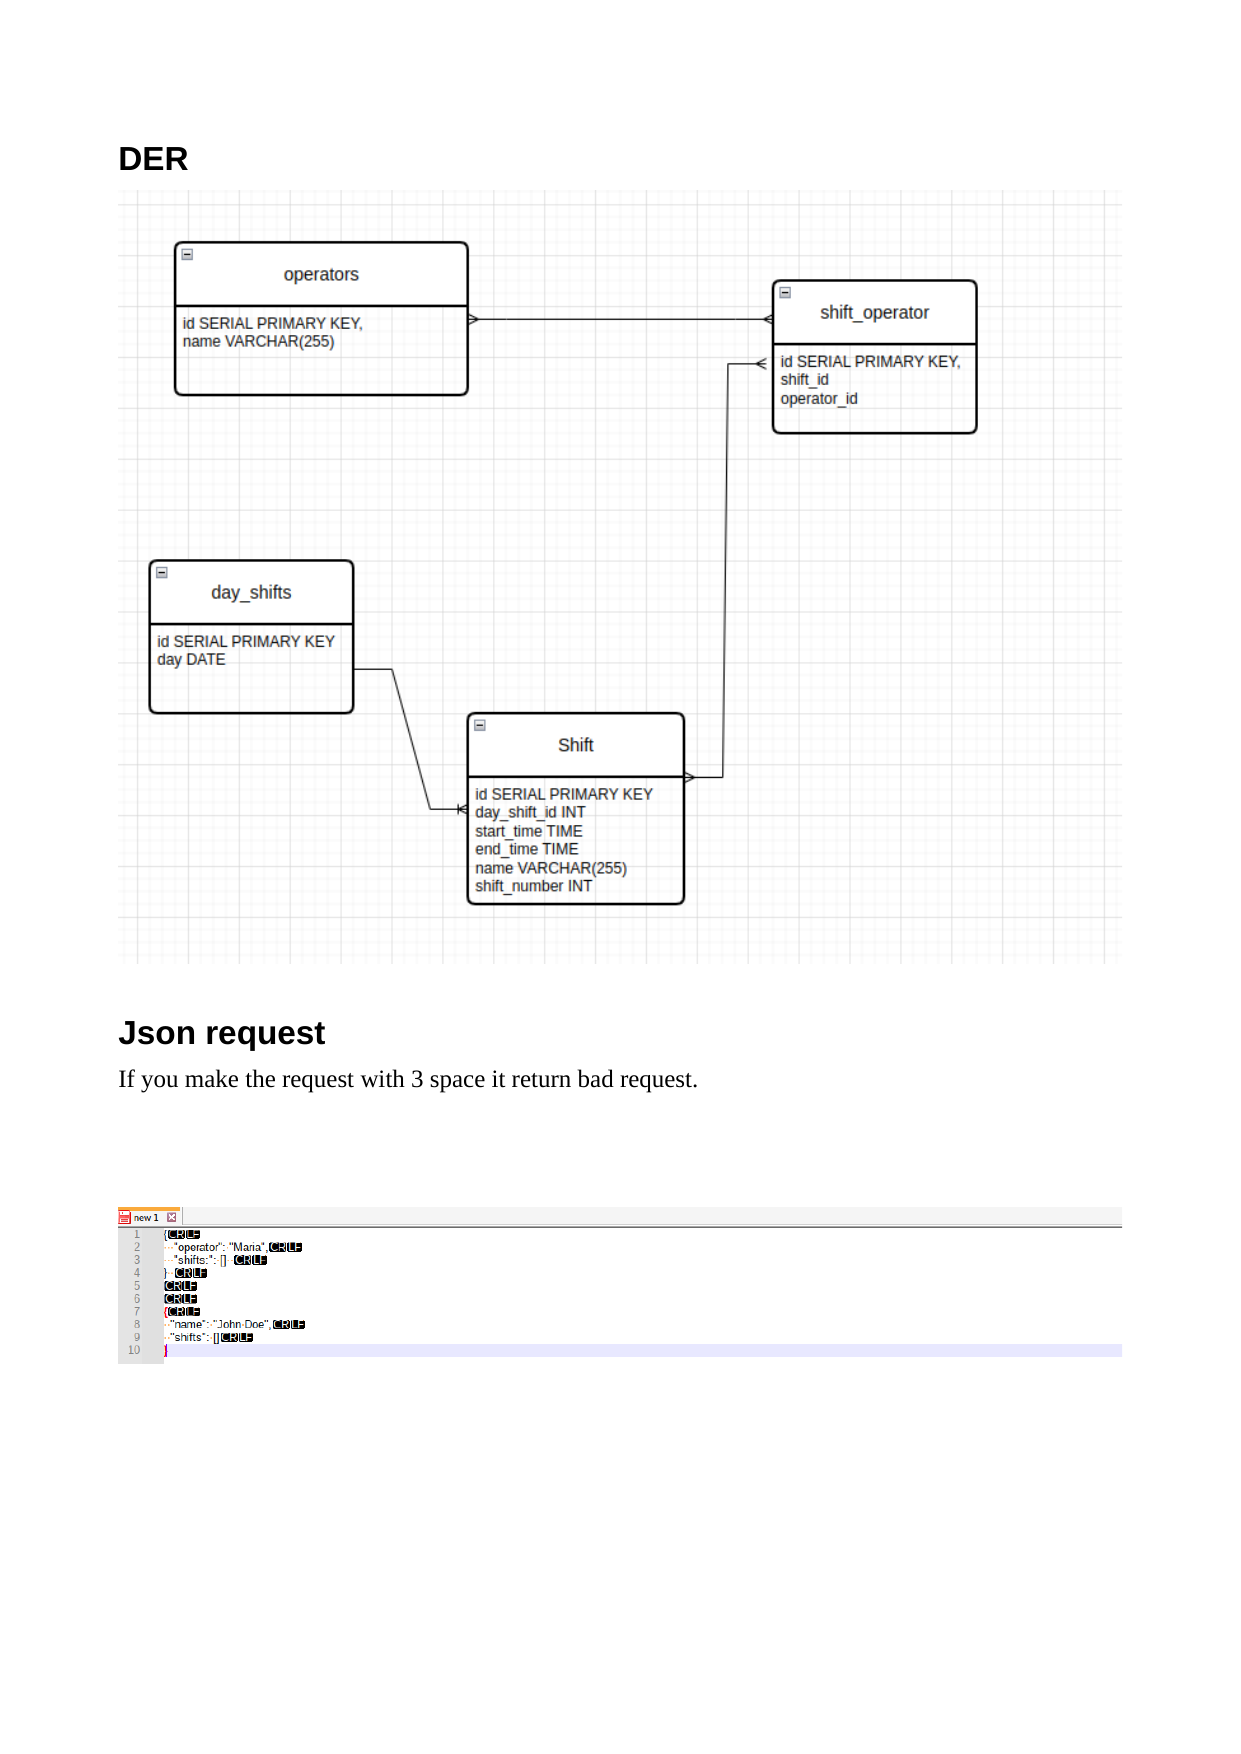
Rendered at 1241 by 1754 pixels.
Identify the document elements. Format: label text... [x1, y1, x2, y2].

text If you make the request with 3 space it return bad request. [118, 1064, 1122, 1093]
picture [118, 1207, 1123, 1364]
subtitle Json request [118, 1013, 1122, 1052]
subtitle DER [118, 139, 1122, 177]
picture [118, 190, 1123, 964]
